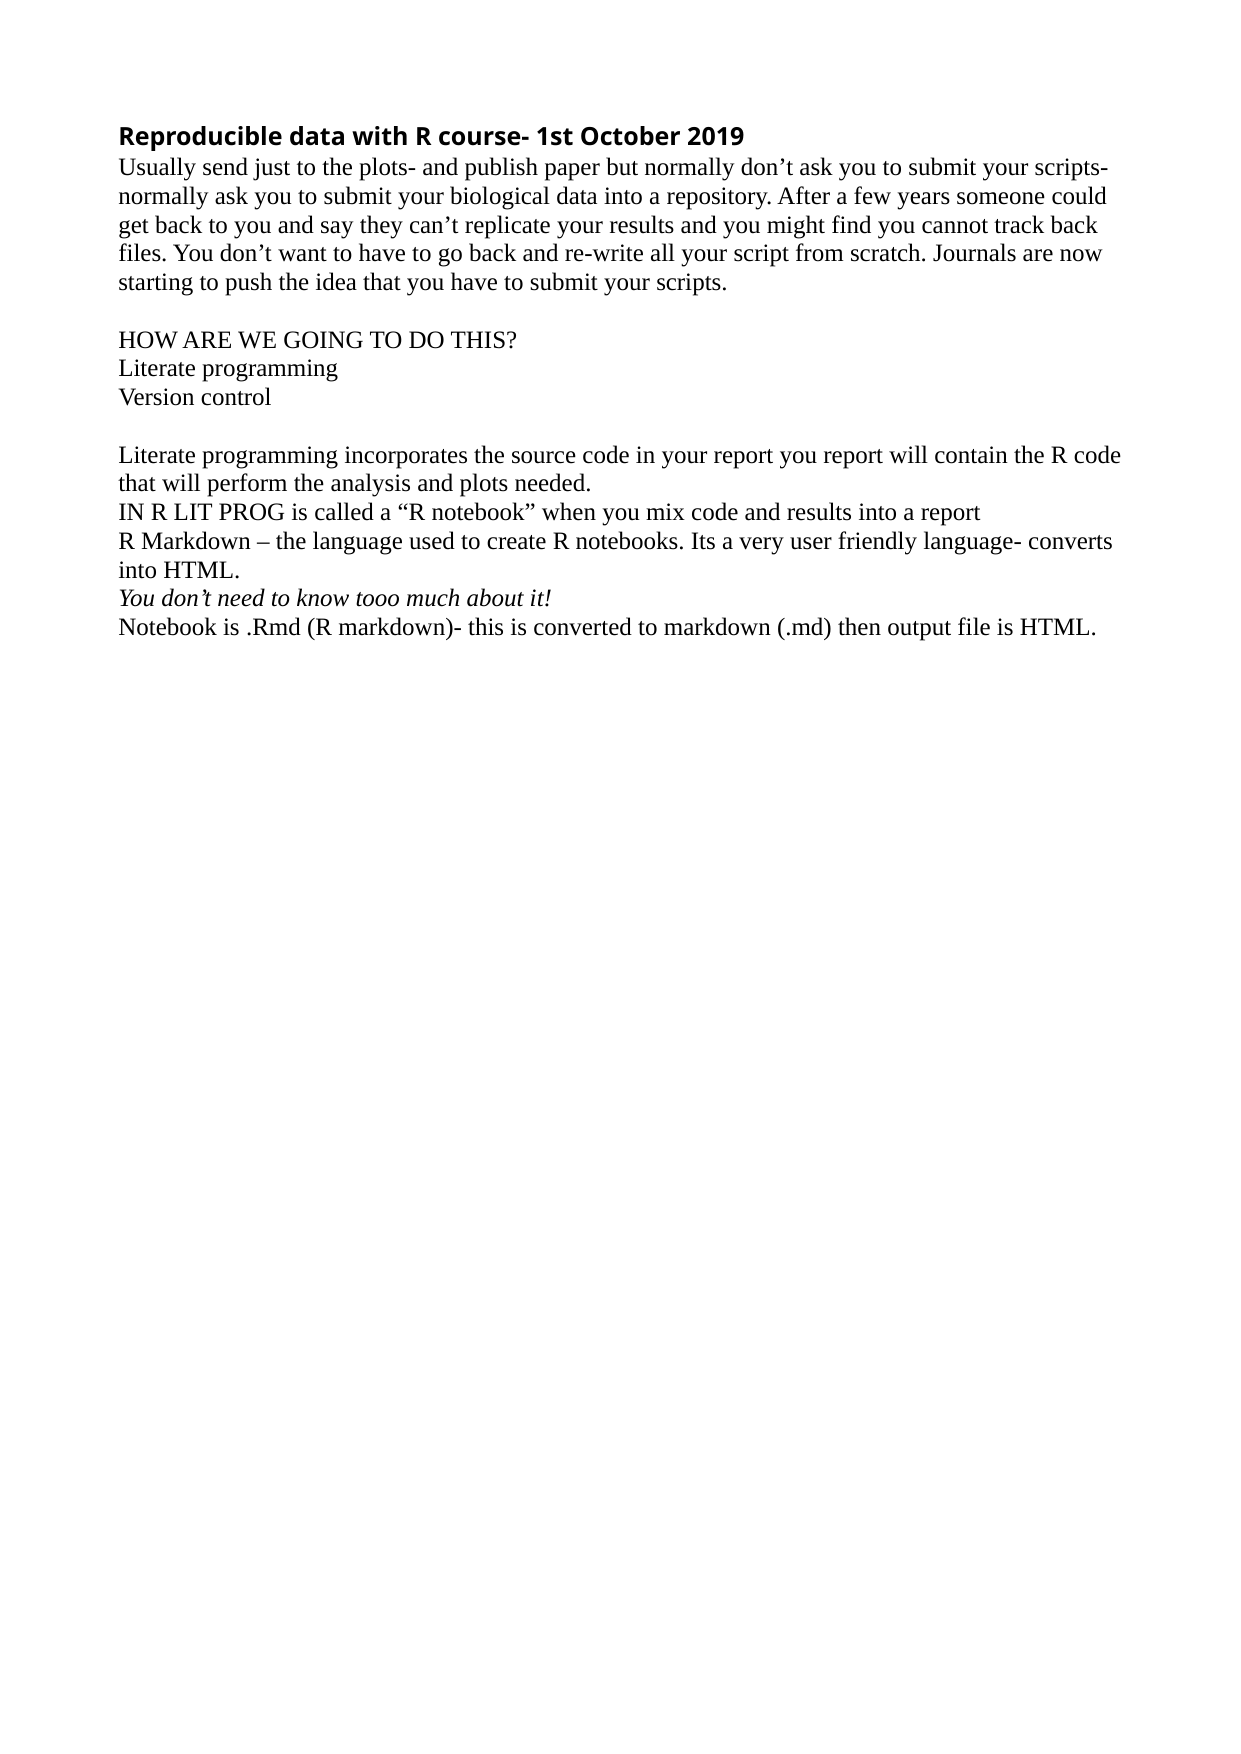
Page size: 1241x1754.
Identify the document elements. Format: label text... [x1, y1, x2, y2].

text Notebook is .Rmd (R markdown)- this is converted to markdown (.md) then output file is HTML. [118, 612, 1122, 641]
text HOW ARE WE GOING TO DO THIS? [118, 325, 1122, 353]
text IN R LIT PROG is called a “R notebook” when you mix code and results into a report [118, 497, 1122, 526]
text Version control [118, 382, 1122, 411]
text You don’t need to know tooo much about it! [118, 583, 1122, 612]
text Reproducible data with R course- 1st October 2019 [118, 118, 1122, 152]
text Literate programming incorporates the source code in your report you report will contain the R code that will perform the analysis and plots needed. [118, 440, 1122, 497]
text Literate programming [118, 353, 1122, 382]
text R Markdown – the language used to create R notebooks. Its a very user friendly language- converts into HTML. [118, 526, 1122, 583]
text Usually send just to the plots- and publish paper but normally don’t ask you to submit your scripts- normally ask you to submit your biological data into a repository. After a few years someone could get back to you and say they can’t replicate your results and you might find you cannot track back files. You don’t want to have to go back and re-write all your script from scratch. Journals are now starting to push the idea that you have to submit your scripts. [118, 152, 1122, 296]
